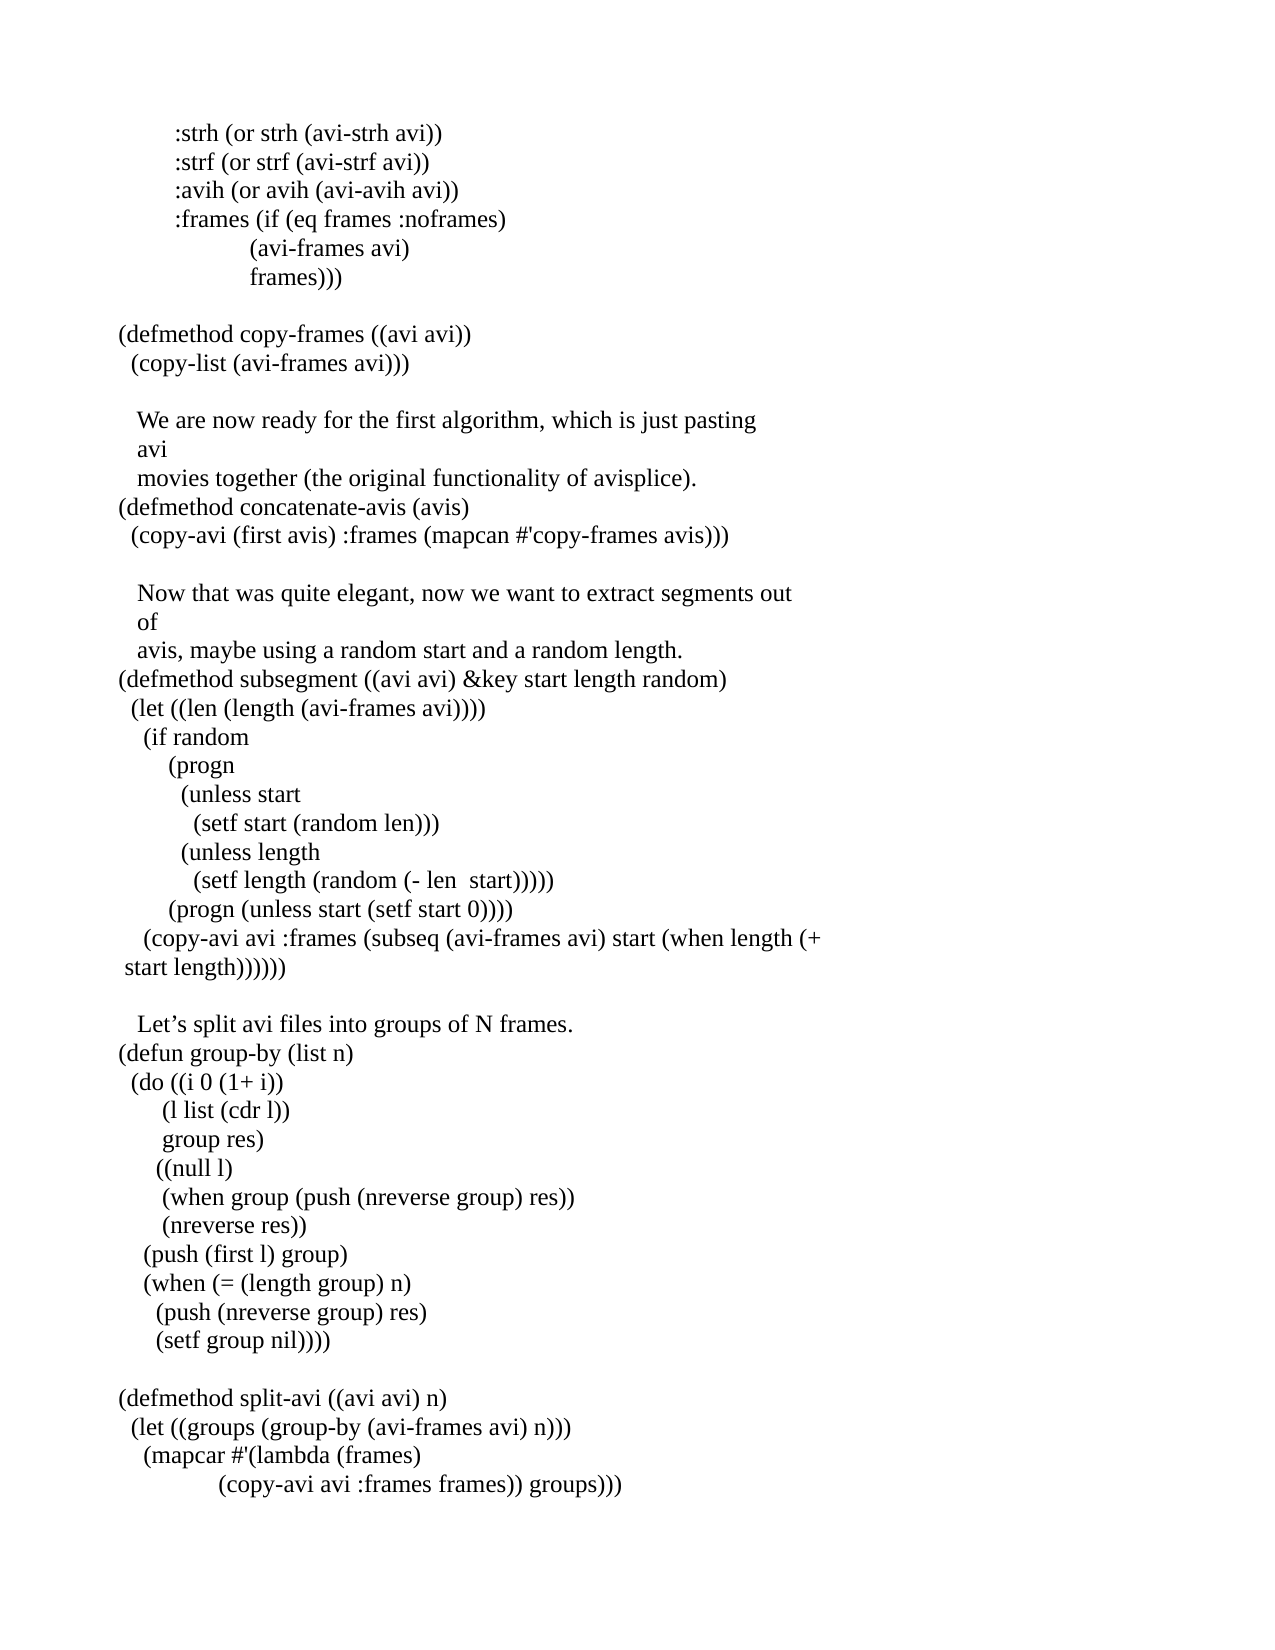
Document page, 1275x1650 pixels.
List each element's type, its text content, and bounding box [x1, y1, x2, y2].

text (let ((groups (group-by (avi-frames avi) n))) [118, 1412, 1157, 1441]
text (l list (cdr l)) [118, 1096, 1157, 1124]
text (push (first l) group) [118, 1239, 1157, 1268]
text (do ((i 0 (1+ i)) [118, 1067, 1157, 1096]
text (setf group nil)))) [118, 1326, 1157, 1354]
text (defun group-by (list n) [118, 1038, 1157, 1067]
text (copy-list (avi-frames avi))) [118, 348, 1157, 377]
text (defmethod split-avi ((avi avi) n) [118, 1383, 1157, 1412]
text (progn [118, 751, 1157, 779]
text avis, maybe using a random start and a random length. [118, 636, 1157, 664]
text (if random [118, 722, 1157, 751]
text :strh (or strh (avi-strh avi)) [118, 118, 1157, 147]
text (defmethod subsegment ((avi avi) &key start length random) [118, 664, 1157, 693]
text group res) [118, 1124, 1157, 1153]
text :avih (or avih (avi-avih avi)) [118, 176, 1157, 204]
text (setf start (random len))) [118, 808, 1157, 837]
text (copy-avi avi :frames frames)) groups))) [118, 1469, 1157, 1498]
text frames))) [118, 262, 1157, 291]
text (copy-avi (first avis) :frames (mapcan #'copy-frames avis))) [118, 521, 1157, 549]
text (let ((len (length (avi-frames avi)))) [118, 693, 1157, 722]
text movies together (the original functionality of avisplice). [118, 463, 1157, 492]
text :strf (or strf (avi-strf avi)) [118, 147, 1157, 176]
text Let’s split avi files into groups of N frames. [118, 1009, 1157, 1038]
text (nreverse res)) [118, 1211, 1157, 1239]
text (push (nreverse group) res) [118, 1297, 1157, 1326]
text of [118, 607, 1157, 636]
text avi [118, 434, 1157, 463]
text (unless start [118, 779, 1157, 808]
text start length)))))) [118, 952, 1157, 981]
text We are now ready for the first algorithm, which is just pasting [118, 406, 1157, 434]
text (defmethod concatenate-avis (avis) [118, 492, 1157, 521]
text (mapcar #'(lambda (frames) [118, 1441, 1157, 1469]
text (setf length (random (- len start))))) [118, 866, 1157, 894]
text Now that was quite elegant, now we want to extract segments out [118, 578, 1157, 607]
text (when group (push (nreverse group) res)) [118, 1182, 1157, 1211]
text :frames (if (eq frames :noframes) [118, 204, 1157, 233]
text (avi-frames avi) [118, 233, 1157, 262]
text (defmethod copy-frames ((avi avi)) [118, 319, 1157, 348]
text (copy-avi avi :frames (subseq (avi-frames avi) start (when length (+ [118, 923, 1157, 952]
text (when (= (length group) n) [118, 1268, 1157, 1297]
text (unless length [118, 837, 1157, 866]
text (progn (unless start (setf start 0)))) [118, 894, 1157, 923]
text ((null l) [118, 1153, 1157, 1182]
